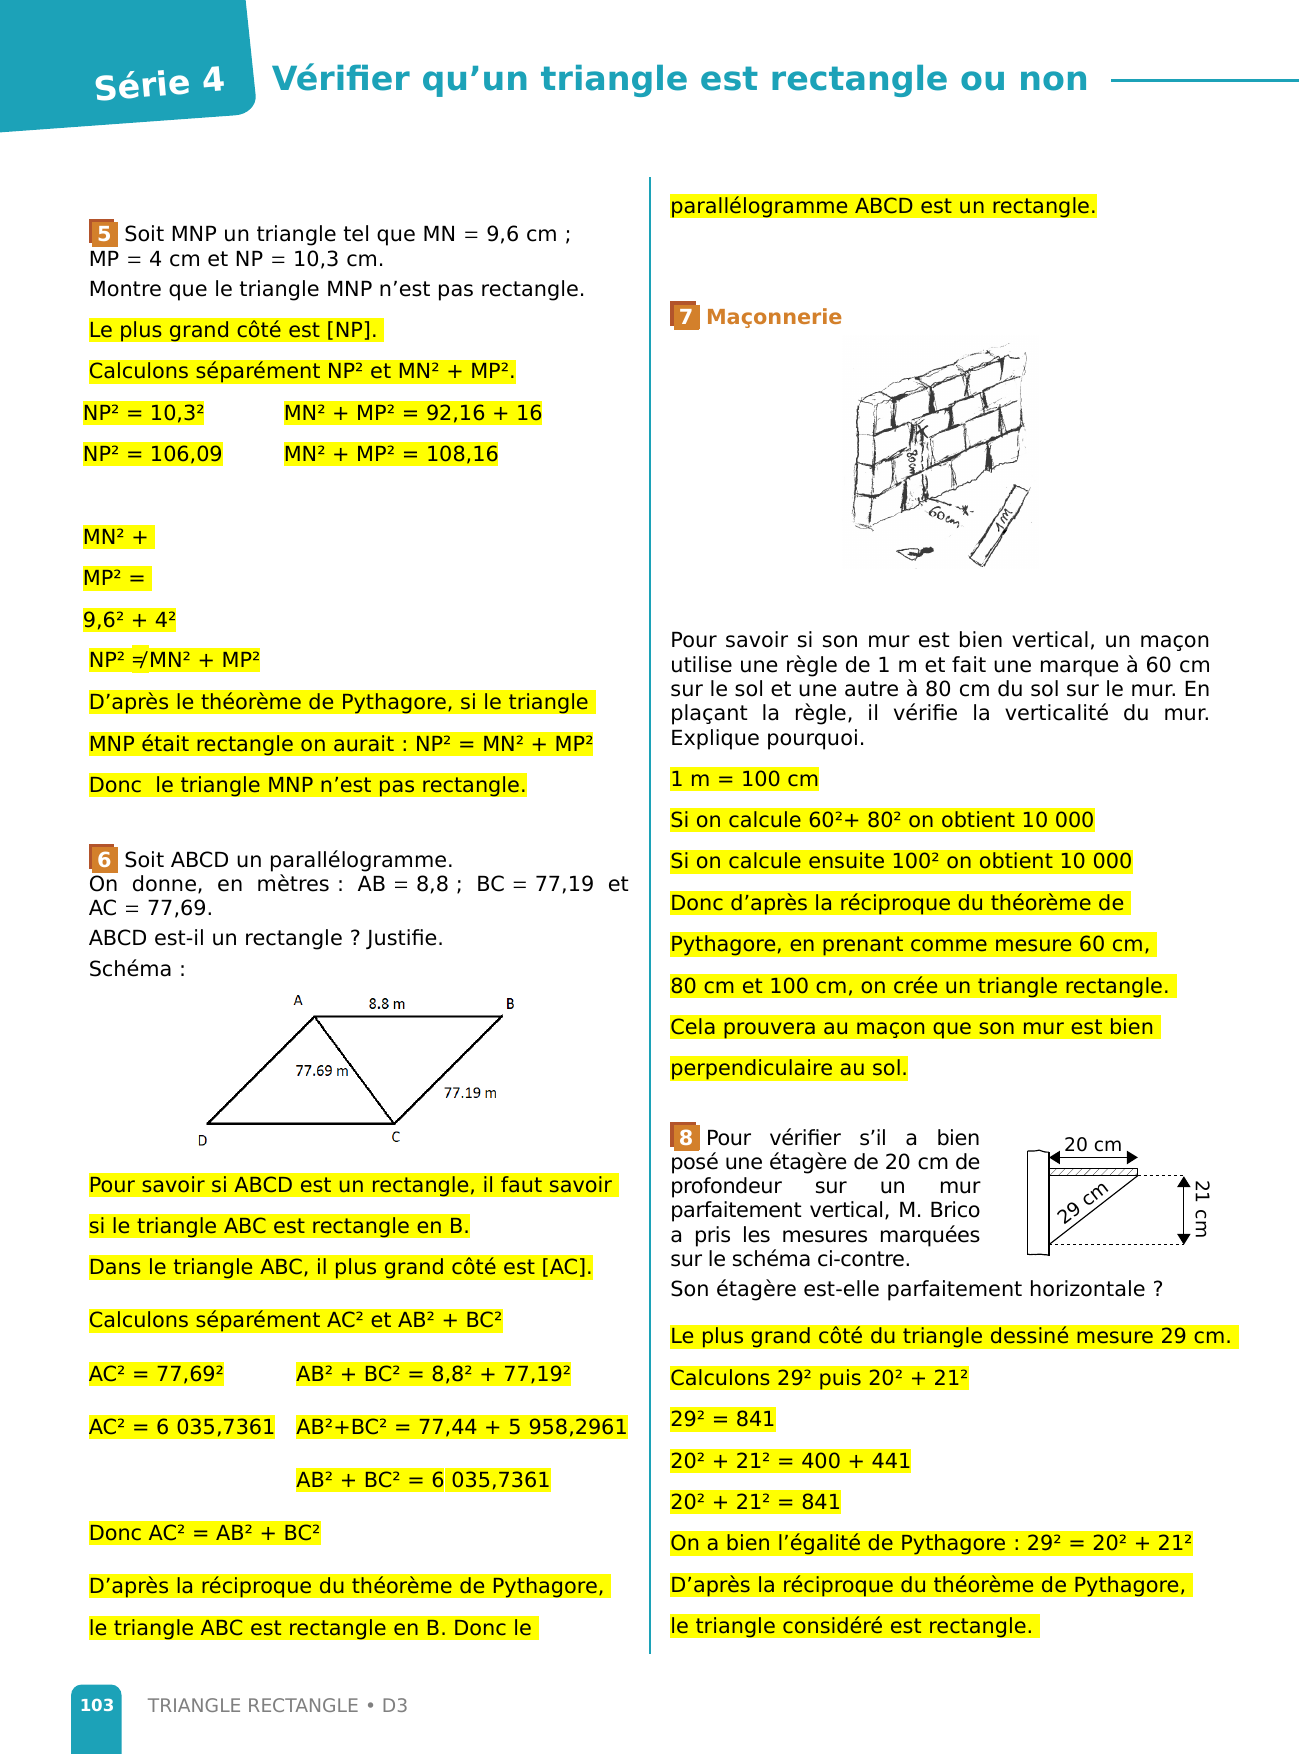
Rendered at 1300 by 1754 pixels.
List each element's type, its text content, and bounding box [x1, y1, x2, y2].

text Pour savoir si ABCD est un rectangle, il faut savoir si le triangle ABC est rectangle en B. Dans le triangle ABC, il plus grand côté est [AC]. [88, 1156, 629, 1280]
text Calculons séparément NP² et MN² + MP². [88, 342, 629, 384]
subtitle Son étagère est‑elle parfaitement horizontale ? [670, 1277, 1211, 1302]
list Si on calcule 60²+ 80² on obtient 10 000 [670, 791, 1211, 832]
text D’après le théorème de Pythagore, si le triangle MNP était rectangle on aurait : NP² = MN² + MP² [88, 673, 629, 756]
list Donc d’après la réciproque du théorème de Pythagore, en prenant comme mesure 60 cm, 80 cm et 100 cm, on crée un triangle rectangle. Cela prouvera au maçon que son mur est bien perpendiculaire au sol. [670, 874, 1211, 1081]
text 29² = 841 [670, 1390, 1211, 1432]
text NP² = 10,3² [83, 384, 281, 425]
text Donc le triangle MNP n’est pas rectangle. [88, 756, 629, 797]
text ABCD est-il un rectangle ? Justifie. [88, 926, 629, 951]
text parallélogramme ABCD est un rectangle. [670, 177, 1211, 218]
list Montre que le triangle MNP n’est pas rectangle. [88, 277, 629, 301]
list 1 m = 100 cm [670, 750, 1211, 791]
subtitle Maçonnerie [696, 301, 1211, 329]
text NP² ≠ MN² + MP² [88, 632, 629, 673]
picture [841, 335, 1040, 569]
text AC² = 6 035,7361 [88, 1398, 289, 1439]
text AB² + BC² = 6 035,7361 [296, 1451, 629, 1492]
text MN² + MP² = 92,16 + 16 [289, 384, 629, 425]
subtitle Soit ABCD un parallélogramme. [114, 844, 629, 872]
text Calculons 29² puis 20² + 21² [670, 1349, 1211, 1390]
list Si on calcule ensuite 100² on obtient 10 000 [670, 832, 1211, 874]
list Schéma : [88, 957, 629, 981]
text Donc AC² = AB² + BC² [88, 1504, 629, 1545]
text AC² = 77,69² [88, 1344, 289, 1386]
text AB²+BC² = 77,44 + 5 958,2961 [296, 1398, 629, 1439]
text Pour savoir si son mur est bien vertical, un maçon utilise une règle de 1 m et fait une marque à 60 cm sur le sol et une autre à 80 cm du sol sur le mur. En plaçant la règle, il vérifie la verticalité du mur. Explique pourquoi. [670, 628, 1211, 750]
text D’après la réciproque du théorème de Pythagore, le triangle ABC est rectangle en B. Donc le [88, 1557, 629, 1640]
subtitle Pour vérifier s’il a bien posé une étagère de 20 cm de profondeur sur un mur parfaitement vertical, M. Brico a pris les mesures marquées sur le schéma ci-contre. [670, 1122, 980, 1271]
text MN² + MP² = 9,6² + 4² [83, 508, 184, 632]
text AB² + BC² = 8,8² + 77,19² [296, 1344, 629, 1386]
text D’après la réciproque du théorème de Pythagore, le triangle considéré est rectangle. [670, 1556, 1211, 1638]
text NP² = 106,09 [83, 425, 260, 466]
text MN² + MP² = 108,16 [283, 425, 540, 466]
list Soit MNP un triangle tel que MN  9,6 cm ; MP  4 cm et NP  10,3 cm. [88, 218, 629, 271]
list Le plus grand côté est [NP]. [88, 301, 629, 342]
text Le plus grand côté du triangle dessiné mesure 29 cm. [670, 1307, 1246, 1349]
picture [191, 981, 527, 1152]
list On donne, en mètres : AB  8,8 ; BC  77,19 et AC  77,69. [88, 872, 629, 921]
text Calculons séparément AC² et AB² + BC² [88, 1291, 629, 1333]
text 20² + 21² = 841 On a bien l’égalité de Pythagore : 29² = 20² + 21² [670, 1473, 1211, 1556]
text 20² + 21² = 400 + 441 [670, 1432, 1211, 1473]
